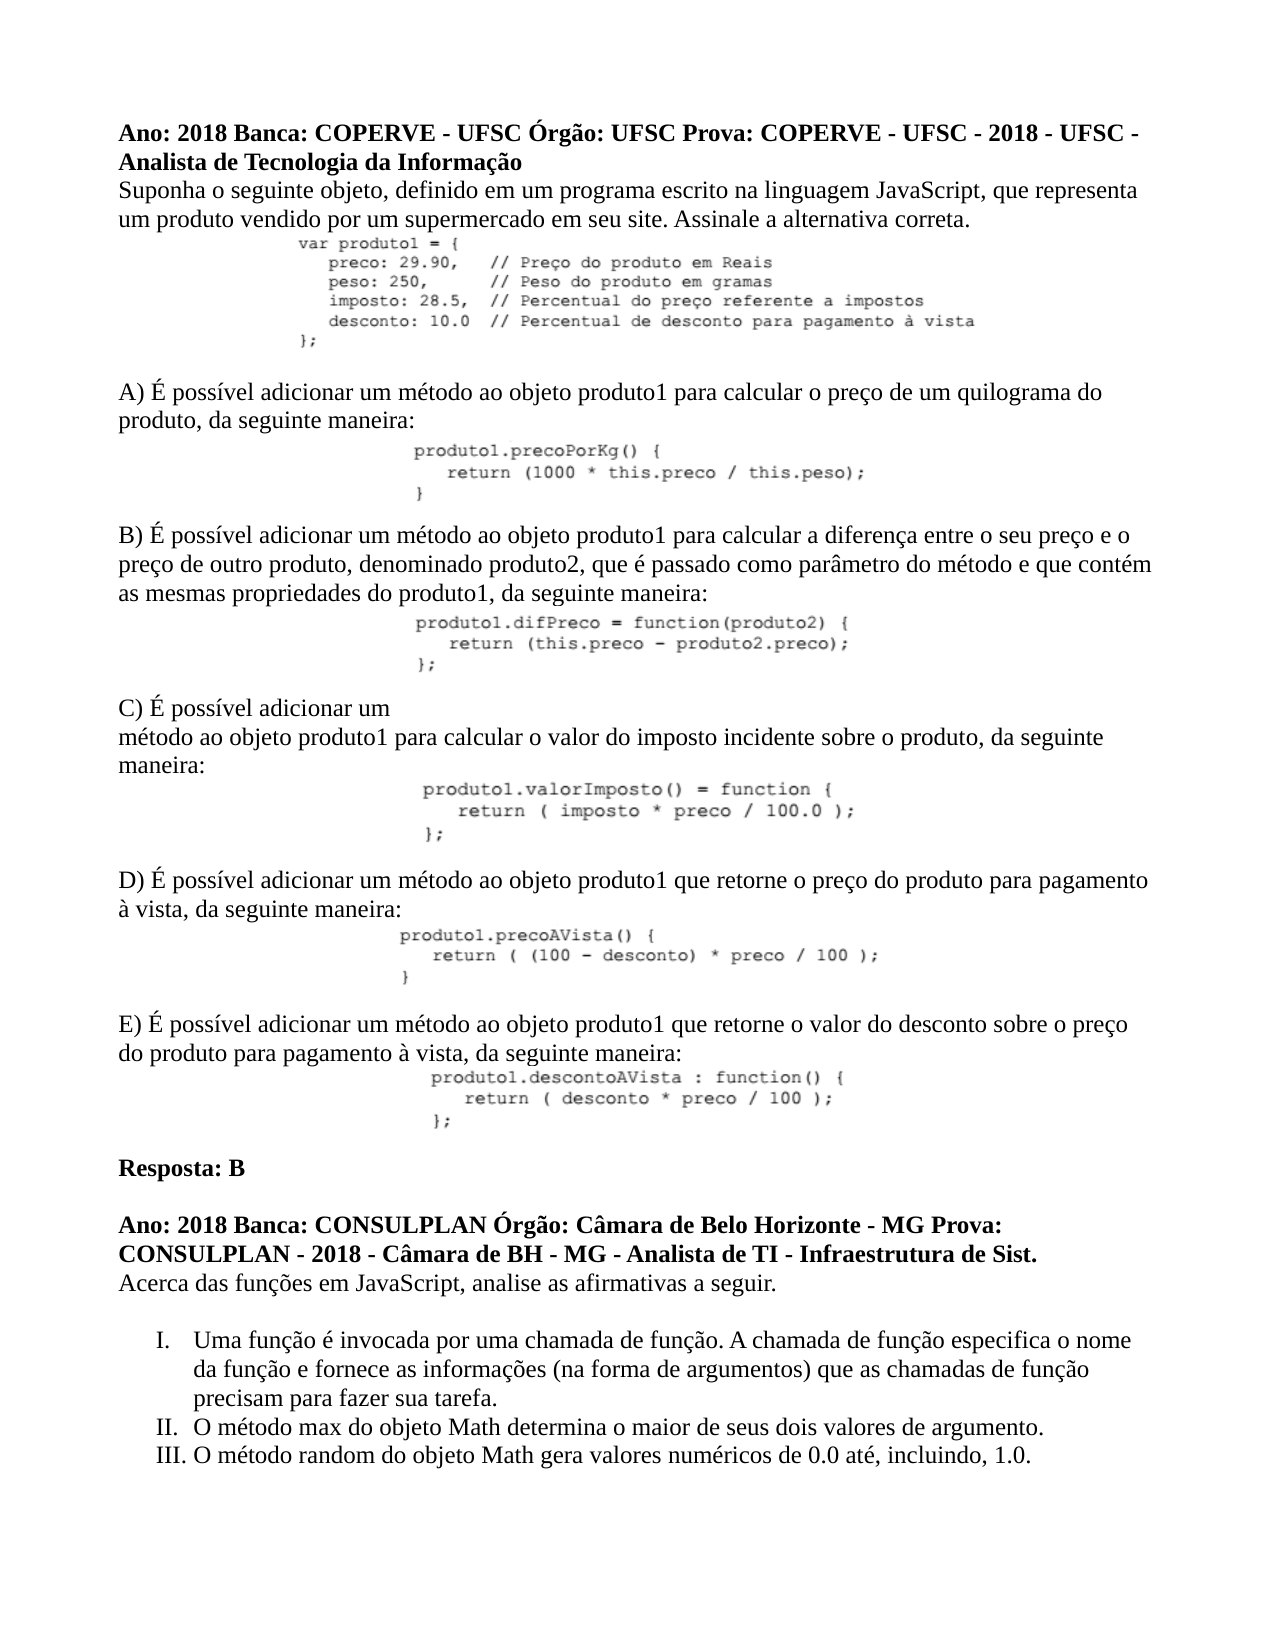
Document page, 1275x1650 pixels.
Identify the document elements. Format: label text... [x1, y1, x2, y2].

list O método random do objeto Math gera valores numéricos de 0.0 até, incluindo, 1.0. [156, 1441, 1157, 1469]
text E) É possível adicionar um método ao objeto produto1 que retorne o valor do desconto sobre o preço do produto para pagamento à vista, da seguinte maneira: [118, 1009, 1157, 1067]
text Resposta: B [118, 1153, 1157, 1182]
text D) É possível adicionar um método ao objeto produto1 que retorne o preço do produto para pagamento à vista, da seguinte maneira: [118, 866, 1157, 923]
text Ano: 2018 Banca: COPERVE - UFSC Órgão: UFSC Prova: COPERVE - UFSC - 2018 - UFSC - Analista de Tecnologia da Informação [118, 118, 1157, 176]
list Uma função é invocada por uma chamada de função. A chamada de função especifica o nome da função e fornece as informações (na forma de argumentos) que as chamadas de função precisam para fazer sua tarefa. [156, 1326, 1157, 1412]
text Ano: 2018 Banca: CONSULPLAN Órgão: Câmara de Belo Horizonte - MG Prova: CONSULPLAN - 2018 - Câmara de BH - MG - Analista de TI - Infraestrutura de Sist. [118, 1211, 1157, 1268]
text B) É possível adicionar um método ao objeto produto1 para calcular a diferença entre o seu preço e o preço de outro produto, denominado produto2, que é passado como parâmetro do método e que contém as mesmas propriedades do produto1, da seguinte maneira: [118, 521, 1157, 607]
picture [404, 434, 871, 508]
picture [390, 923, 886, 990]
text C) É possível adicionar um método ao objeto produto1 para calcular o valor do imposto incidente sobre o produto, da seguinte maneira: [118, 693, 1157, 779]
list O método max do objeto Math determina o maior de seus dois valores de argumento. [156, 1412, 1157, 1441]
picture [418, 779, 857, 845]
text A) É possível adicionar um método ao objeto produto1 para calcular o preço de um quilograma do produto, da seguinte maneira: [118, 377, 1157, 434]
picture [293, 233, 982, 349]
text Acerca das funções em JavaScript, analise as afirmativas a seguir. [118, 1268, 1157, 1297]
picture [407, 606, 868, 697]
text Suponha o seguinte objeto, definido em um programa escrito na linguagem JavaScript, que representa um produto vendido por um supermercado em seu site. Assinale a alternativa correta. [118, 176, 1157, 233]
picture [421, 1066, 854, 1133]
